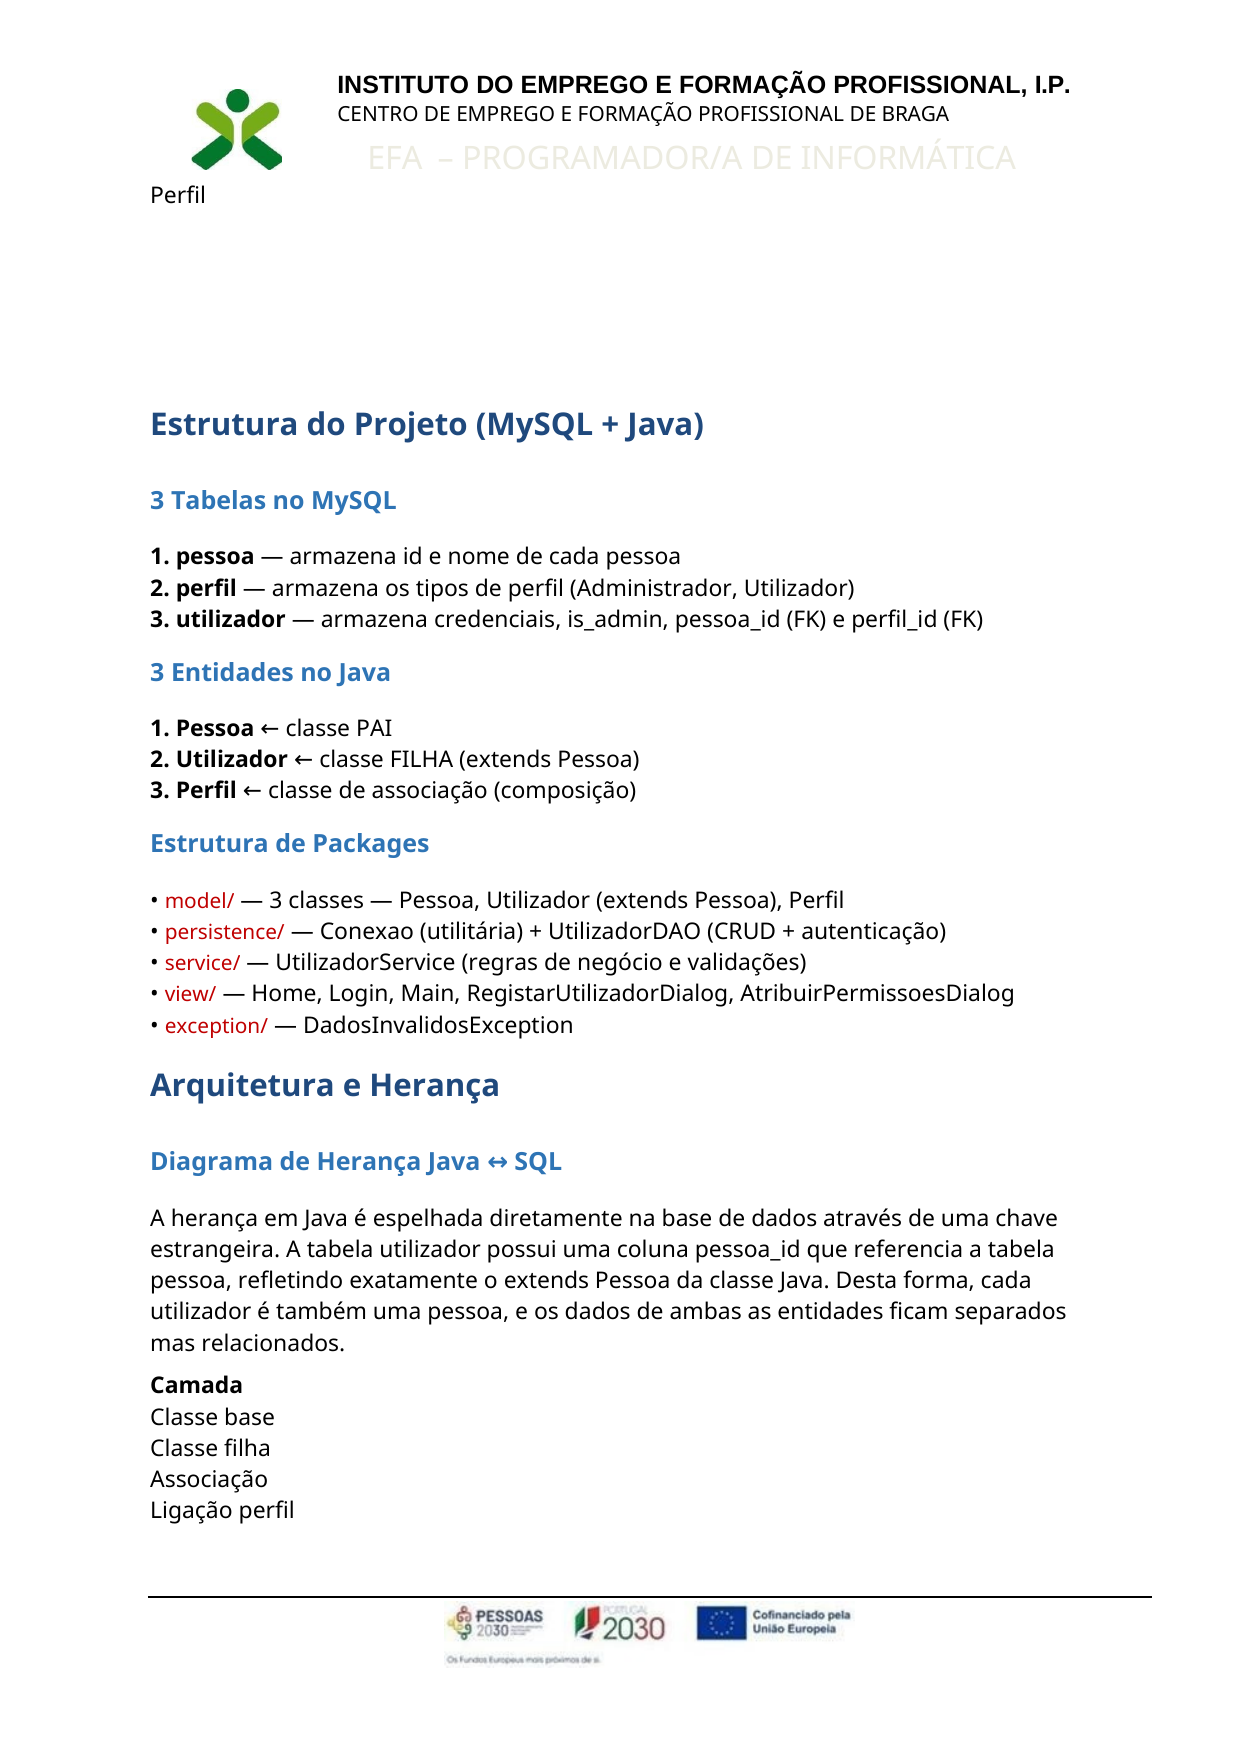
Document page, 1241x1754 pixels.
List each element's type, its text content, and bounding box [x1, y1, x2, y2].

subtitle Estrutura do Projeto (MySQL + Java) [150, 402, 1095, 444]
text 2. perfil — armazena os tipos de perfil (Administrador, Utilizador) [150, 571, 1095, 603]
table_cell Ligação perfil [150, 1494, 1095, 1525]
text 1. Pessoa ← classe PAI [150, 712, 1095, 743]
picture [191, 89, 282, 170]
text • service/ — UtilizadorService (regras de negócio e validações) [150, 946, 1095, 977]
table_cell Associação [150, 1463, 1095, 1494]
text • exception/ — DadosInvalidosException [150, 1008, 1095, 1040]
text A herança em Java é espelhada diretamente na base de dados através de uma chave estrangeira. A tabela utilizador possui uma coluna pessoa_id que referencia a tabela pessoa, refletindo exatamente o extends Pessoa da classe Java. Desta forma, cada utilizador é também uma pessoa, e os dados de ambas as entidades ficam separados mas relacionados. [150, 1202, 1095, 1358]
table_cell Classe filha [150, 1432, 1095, 1463]
text 3. utilizador — armazena credenciais, is_admin, pessoa_id (FK) e perfil_id (FK) [150, 603, 1095, 634]
text 3. Perfil ← classe de associação (composição) [150, 774, 1095, 806]
text • view/ — Home, Login, Main, RegistarUtilizadorDialog, AtribuirPermissoesDialog [150, 977, 1095, 1008]
text • model/ — 3 classes — Pessoa, Utilizador (extends Pessoa), Perfil [150, 883, 1095, 915]
subtitle Arquitetura e Herança [150, 1063, 1095, 1106]
text 2. Utilizador ← classe FILHA (extends Pessoa) [150, 743, 1095, 774]
subtitle 3 Tabelas no MySQL [150, 482, 1095, 517]
subtitle Diagrama de Herança Java ↔ SQL [150, 1144, 1095, 1178]
table_header Camada [150, 1369, 1095, 1400]
subtitle 3 Entidades no Java [150, 654, 1095, 688]
subtitle Estrutura de Packages [150, 826, 1095, 860]
table_cell Classe base [150, 1400, 1095, 1432]
picture [444, 1601, 855, 1668]
table_cell Perfil [150, 180, 1095, 211]
text 1. pessoa — armazena id e nome de cada pessoa [150, 540, 1095, 571]
text • persistence/ — Conexao (utilitária) + UtilizadorDAO (CRUD + autenticação) [150, 915, 1095, 946]
